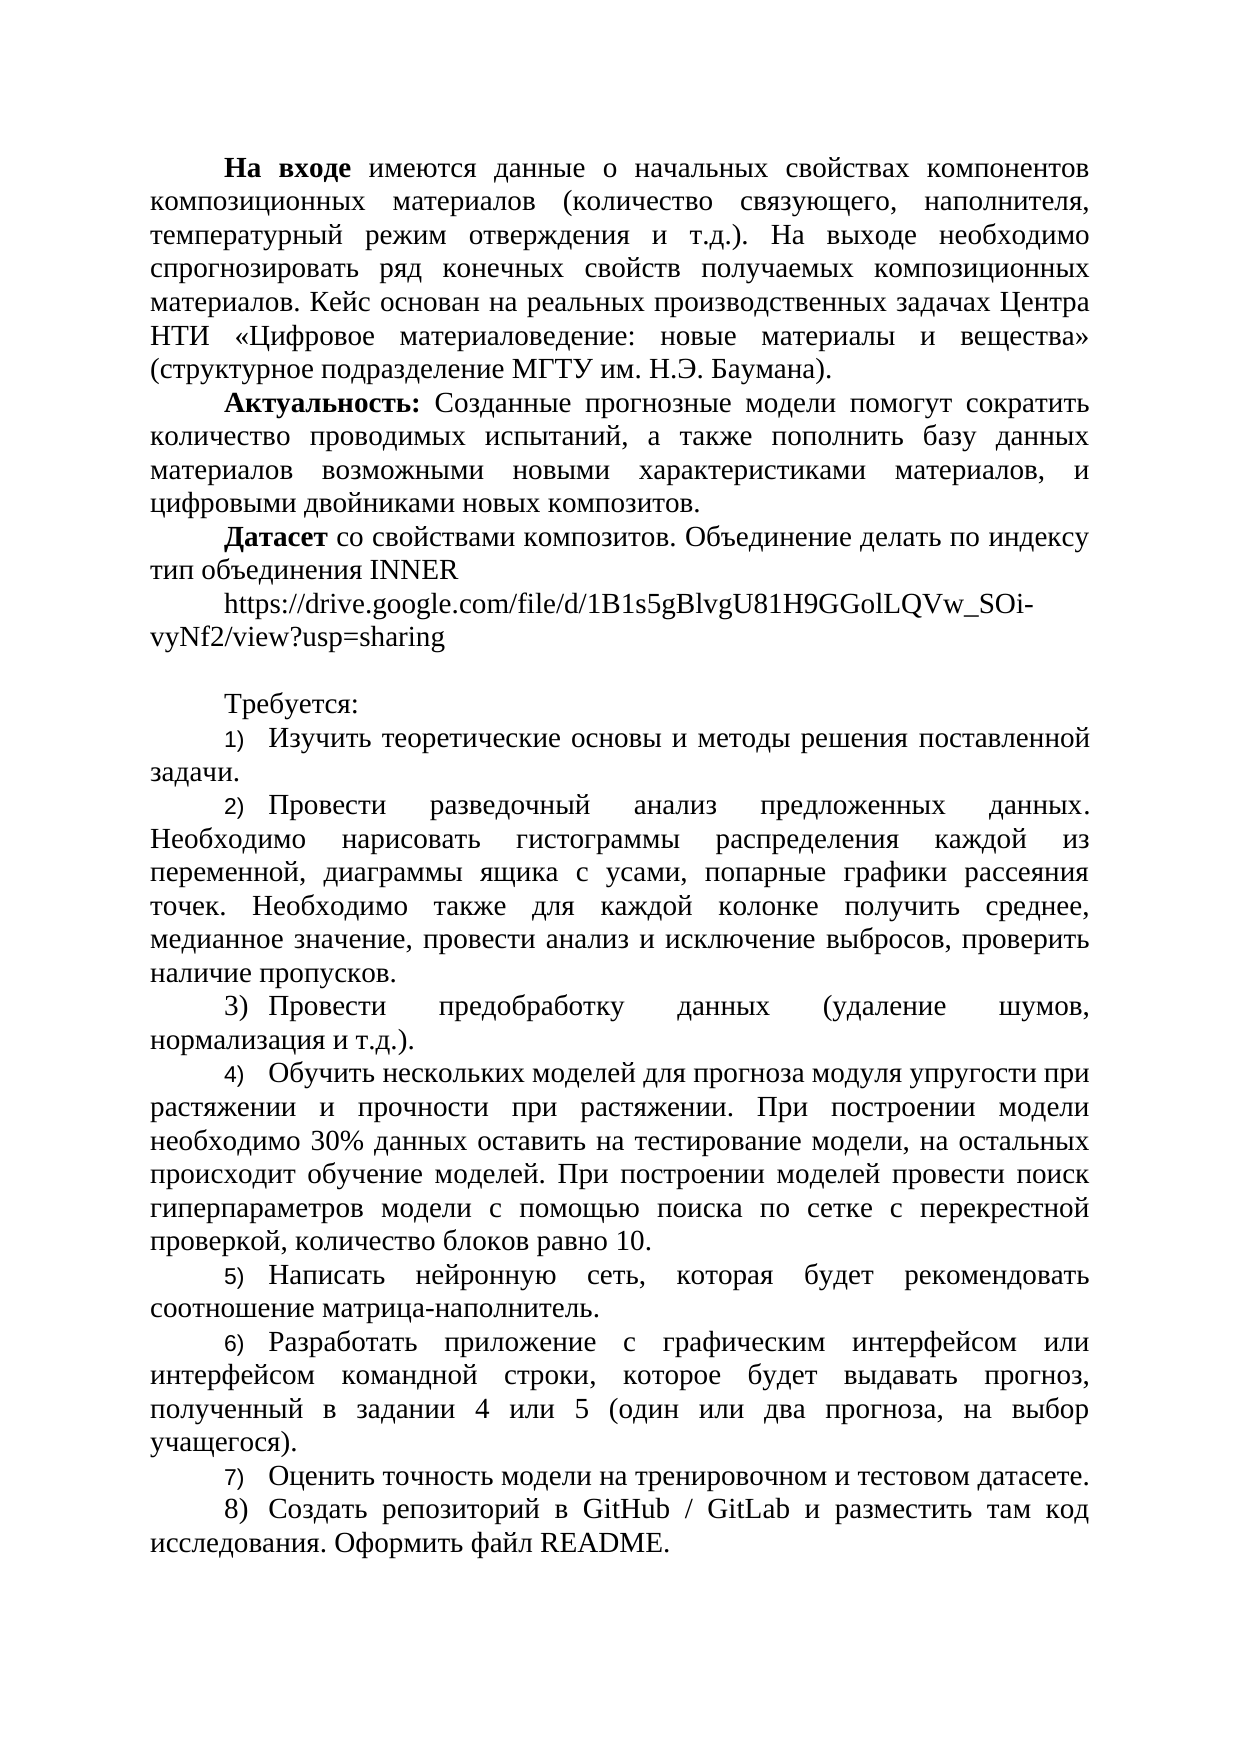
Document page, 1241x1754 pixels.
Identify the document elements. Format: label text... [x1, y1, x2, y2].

list Провести предобработку данных (удаление шумов, нормализация и т.д.). [150, 988, 1090, 1056]
list Оценить точность модели на тренировочном и тестовом датасете. [150, 1458, 1090, 1492]
list Изучить теоретические основы и методы решения поставленной задачи. [150, 720, 1090, 787]
list Разработать приложение с графическим интерфейсом или интерфейсом командной строки, которое будет выдавать прогноз, полученный в задании 4 или 5 (один или два прогноза, на выбор учащегося). [150, 1324, 1090, 1458]
list Обучить нескольких моделей для прогноза модуля упругости при растяжении и прочности при растяжении. При построении модели необходимо 30% данных оставить на тестирование модели, на остальных происходит обучение моделей. При построении моделей провести поиск гиперпараметров модели с помощью поиска по сетке с перекрестной проверкой, количество блоков равно 10. [150, 1056, 1090, 1257]
list Провести разведочный анализ предложенных данных. Необходимо нарисовать гистограммы распределения каждой из переменной, диаграммы ящика с усами, попарные графики рассеяния точек. Необходимо также для каждой колонке получить среднее, медианное значение, провести анализ и исключение выбросов, проверить наличие пропусков. [150, 787, 1090, 988]
text https://drive.google.com/file/d/1B1s5gBlvgU81H9GGolLQVw_SOi-vyNf2/view?usp=sharing [150, 586, 1090, 653]
text Датасет со свойствами композитов. Объединение делать по индексу тип объединения INNER [150, 519, 1090, 586]
text Требуется: [150, 687, 1090, 720]
text На входе имеются данные о начальных свойствах компонентов композиционных материалов (количество связующего, наполнителя, температурный режим отверждения и т.д.). На выходе необходимо спрогнозировать ряд конечных свойств получаемых композиционных материалов. Кейс основан на реальных производственных задачах Центра НТИ «Цифровое материаловедение: новые материалы и вещества» (структурное подразделение МГТУ им. Н.Э. Баумана). [150, 150, 1090, 385]
text Актуальность: Созданные прогнозные модели помогут сократить количество проводимых испытаний, а также пополнить базу данных материалов возможными новыми характеристиками материалов, и цифровыми двойниками новых композитов. [150, 385, 1090, 519]
list Написать нейронную сеть, которая будет рекомендовать соотношение матрица-наполнитель. [150, 1257, 1090, 1324]
list Создать репозиторий в GitHub / GitLab и разместить там код исследования. Оформить файл README. [150, 1492, 1090, 1559]
